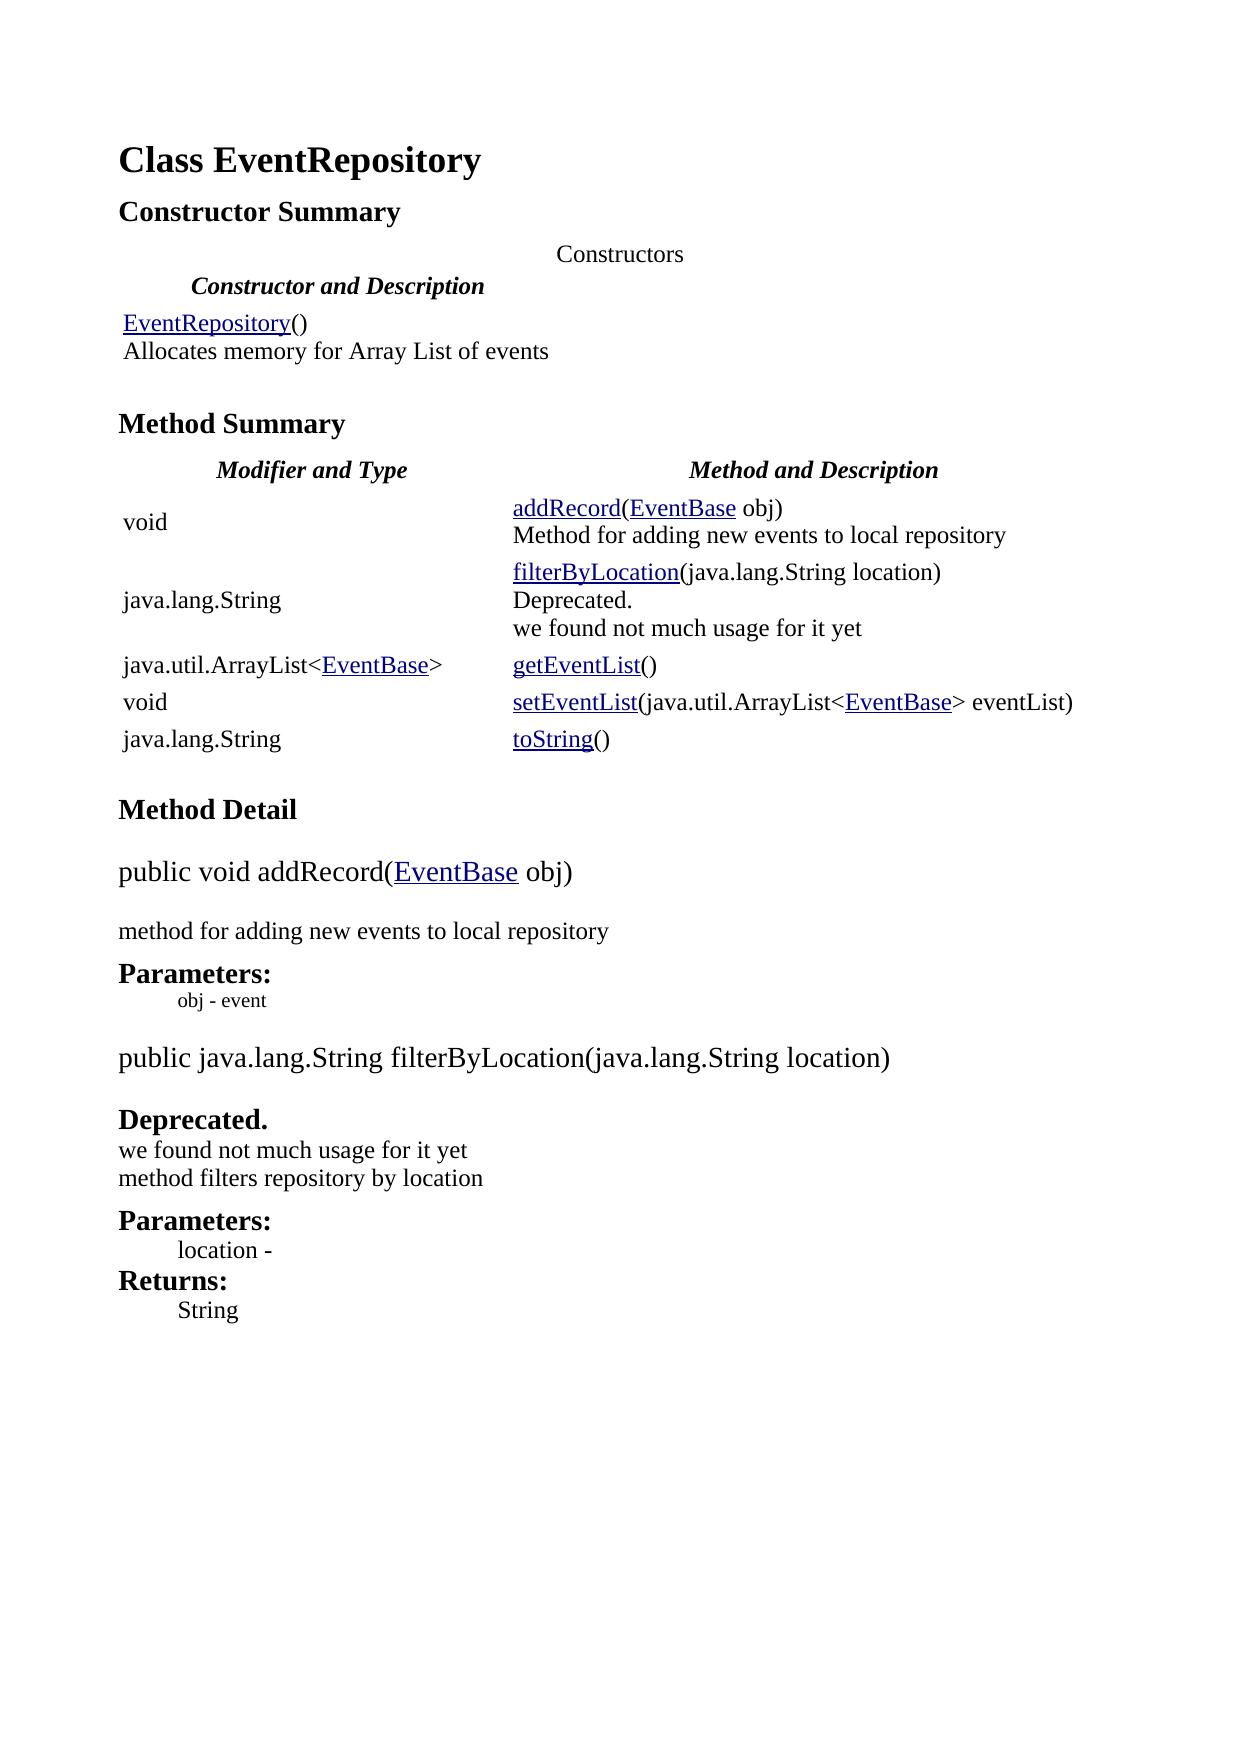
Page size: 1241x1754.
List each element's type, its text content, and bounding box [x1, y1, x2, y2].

subtitle Method Detail [118, 793, 1122, 826]
text public java.lang.String filterByLocation(java.lang.String location) [118, 1042, 1122, 1074]
table_cell addRecord(EventBase obj) Method for adding new events to local repository [508, 489, 1122, 554]
table_header Constructor and Description [118, 268, 560, 305]
table_cell void [118, 489, 508, 554]
table_cell void [118, 684, 508, 721]
subtitle Parameters: [118, 957, 1122, 989]
table_cell toString() [508, 721, 1122, 758]
table_cell java.lang.String [118, 554, 508, 646]
table_header Modifier and Type [118, 452, 508, 489]
subtitle Method Summary [118, 407, 1122, 439]
table_cell java.util.ArrayList<EventBase> [118, 646, 508, 683]
subtitle Constructor Summary [118, 195, 1122, 227]
table_cell filterByLocation(java.lang.String location) Deprecated. we found not much usage for it yet [508, 554, 1122, 646]
subtitle Parameters: [118, 1204, 1122, 1236]
list obj - event [177, 989, 1122, 1012]
list location - [177, 1236, 1122, 1264]
text we found not much usage for it yet [118, 1136, 1122, 1164]
table_cell getEventList() [508, 646, 1122, 683]
text public void addRecord(EventBase obj) [118, 855, 1122, 887]
table_cell EventRepository() Allocates memory for Array List of events [118, 305, 560, 369]
text Constructors [118, 240, 1122, 268]
subtitle Returns: [118, 1264, 1122, 1296]
list String [177, 1296, 1122, 1324]
table_cell setEventList(java.util.ArrayList<EventBase> eventList) [508, 684, 1122, 721]
table_header Method and Description [508, 452, 1122, 489]
text method for adding new events to local repository [118, 917, 1122, 944]
table_cell java.lang.String [118, 721, 508, 758]
text method filters repository by location [118, 1164, 1122, 1191]
text Deprecated. [118, 1104, 1122, 1136]
subtitle Class EventRepository [118, 139, 1122, 181]
